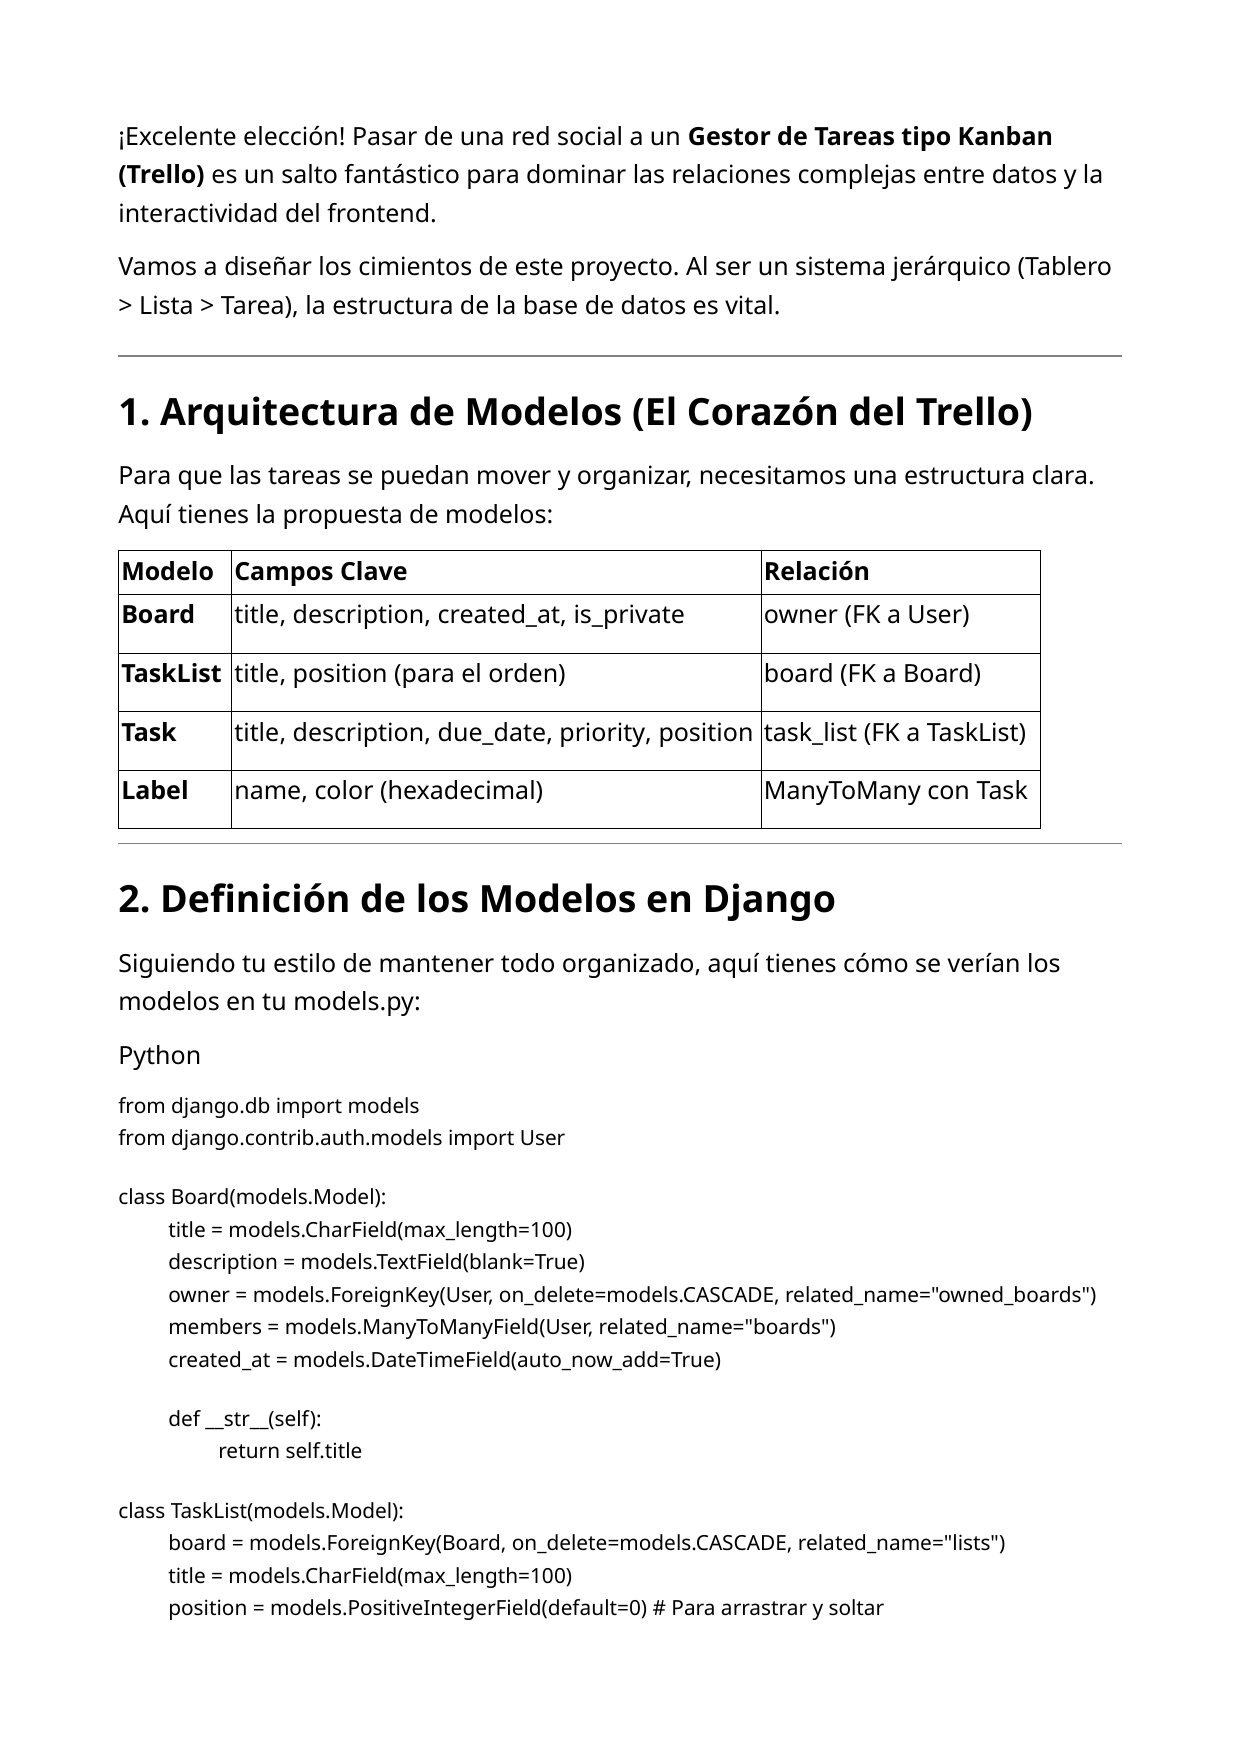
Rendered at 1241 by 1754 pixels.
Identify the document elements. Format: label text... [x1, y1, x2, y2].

text position = models.PositiveIntegerField(default=0) # Para arrastrar y soltar [118, 1593, 1122, 1622]
table_cell task_list (FK a TaskList) [762, 712, 1040, 770]
text class Board(models.Model): [118, 1182, 1122, 1211]
table_cell Label [119, 771, 231, 828]
table_header Modelo [119, 551, 231, 594]
text owner = models.ForeignKey(User, on_delete=models.CASCADE, related_name="owned_boards") [118, 1280, 1122, 1308]
text Siguiendo tu estilo de mantener todo organizado, aquí tienes cómo se verían los modelos en tu models.py: [118, 945, 1122, 1018]
table_cell title, description, created_at, is_private [232, 595, 761, 653]
subtitle 2. Definición de los Modelos en Django [118, 873, 1122, 924]
table_cell board (FK a Board) [762, 654, 1040, 711]
table_cell name, color (hexadecimal) [232, 771, 761, 828]
table_cell title, position (para el orden) [232, 654, 761, 711]
text ¡Excelente elección! Pasar de una red social a un Gestor de Tareas tipo Kanban (Trello) es un salto fantástico para dominar las relaciones complejas entre datos y la interactividad del frontend. [118, 118, 1122, 230]
table_cell owner (FK a User) [762, 595, 1040, 653]
table_header Relación [762, 551, 1040, 594]
text board = models.ForeignKey(Board, on_delete=models.CASCADE, related_name="lists") [118, 1528, 1122, 1557]
subtitle 1. Arquitectura de Modelos (El Corazón del Trello) [118, 385, 1122, 436]
text Vamos a diseñar los cimientos de este proyecto. Al ser un sistema jerárquico (Tablero > Lista > Tarea), la estructura de la base de datos es vital. [118, 249, 1122, 322]
text class TaskList(models.Model): [118, 1496, 1122, 1524]
text from django.db import models [118, 1091, 1122, 1119]
text Python [118, 1037, 1122, 1071]
text def __str__(self): [118, 1404, 1122, 1433]
text from django.contrib.auth.models import User [118, 1123, 1122, 1152]
table_cell ManyToMany con Task [762, 771, 1040, 828]
table_cell TaskList [119, 654, 231, 711]
table_cell title, description, due_date, priority, position [232, 712, 761, 770]
table_header Campos Clave [232, 551, 761, 594]
table_cell Board [119, 595, 231, 653]
text description = models.TextField(blank=True) [118, 1247, 1122, 1276]
text created_at = models.DateTimeField(auto_now_add=True) [118, 1345, 1122, 1373]
text title = models.CharField(max_length=100) [118, 1215, 1122, 1243]
text Para que las tareas se puedan mover y organizar, necesitamos una estructura clara. Aquí tienes la propuesta de modelos: [118, 458, 1122, 531]
table_cell Task [119, 712, 231, 770]
text members = models.ManyToManyField(User, related_name="boards") [118, 1312, 1122, 1341]
text return self.title [118, 1437, 1122, 1465]
text title = models.CharField(max_length=100) [118, 1561, 1122, 1589]
